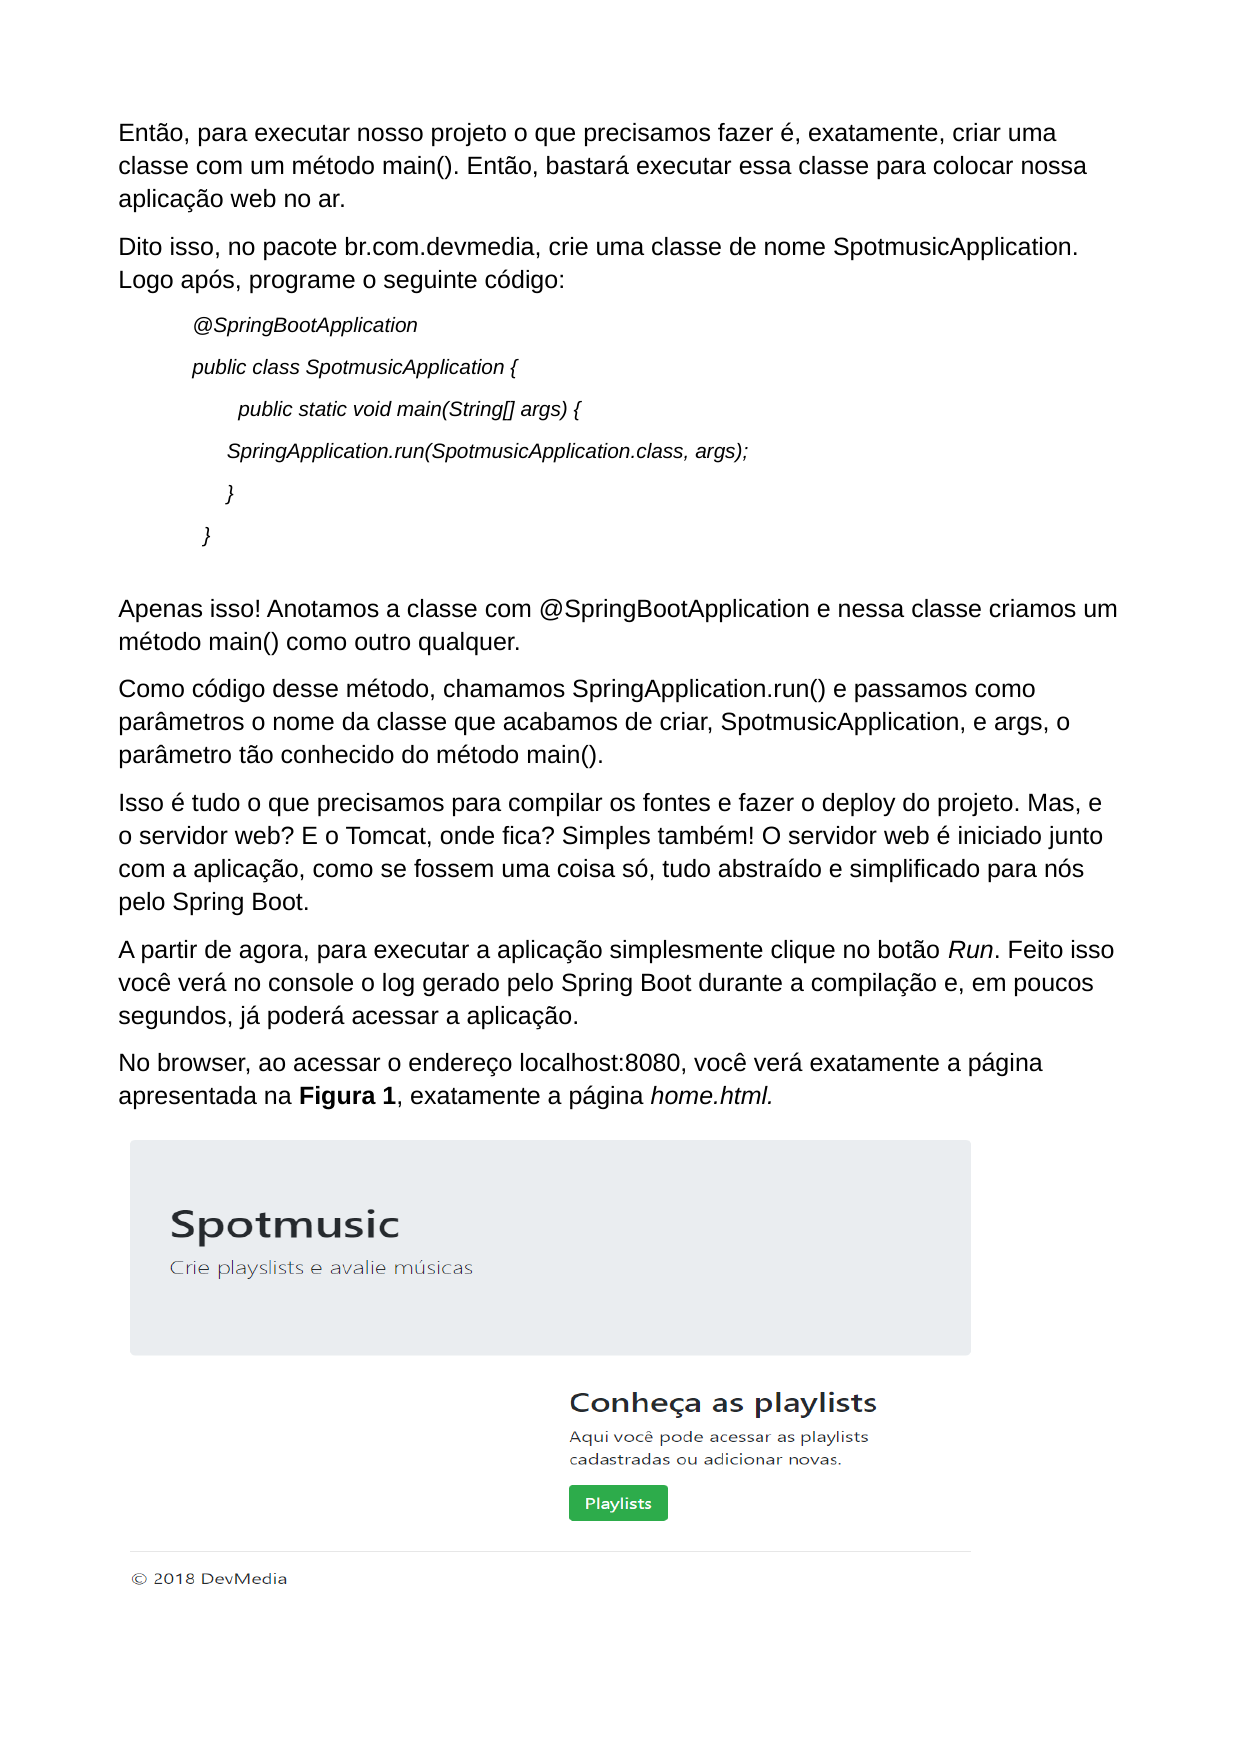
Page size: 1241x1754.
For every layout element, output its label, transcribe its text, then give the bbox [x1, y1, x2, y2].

text @SpringBootApplication [192, 312, 1122, 336]
text Apenas isso! Anotamos a classe com @SpringBootApplication e nessa classe criamos um método main() como outro qualquer. [118, 594, 1122, 655]
text No browser, ao acessar o endereço localhost:8080, você verá exatamente a página apresentada na Figura 1, exatamente a página home.html. [118, 1048, 1122, 1110]
text SpringApplication.run(SpotmusicApplication.class, args); [192, 439, 1122, 463]
text Isso é tudo o que precisamos para compilar os fontes e fazer o deploy do projeto. Mas, e o servidor web? E o Tomcat, onde fica? Simples também! O servidor web é iniciado junto com a aplicação, como se fossem uma coisa só, tudo abstraído e simplificado para nós pelo Spring Boot. [118, 788, 1122, 916]
picture [118, 1128, 987, 1610]
text } [192, 523, 1122, 547]
text Como código desse método, chamamos SpringApplication.run() e passamos como parâmetros o nome da classe que acabamos de criar, SpotmusicApplication, e args, o parâmetro tão conhecido do método main(). [118, 674, 1122, 769]
text public class SpotmusicApplication { [192, 354, 1122, 378]
text A partir de agora, para executar a aplicação simplesmente clique no botão Run. Feito isso você verá no console o log gerado pelo Spring Boot durante a compilação e, em poucos segundos, já poderá acessar a aplicação. [118, 934, 1122, 1029]
text } [192, 481, 1122, 505]
text Então, para executar nosso projeto o que precisamos fazer é, exatamente, criar uma classe com um método main(). Então, bastará executar essa classe para colocar nossa aplicação web no ar. [118, 118, 1122, 213]
text public static void main(String[] args) { [192, 397, 1122, 421]
text Dito isso, no pacote br.com.devmedia, crie uma classe de nome SpotmusicApplication. Logo após, programe o seguinte código: [118, 232, 1122, 293]
